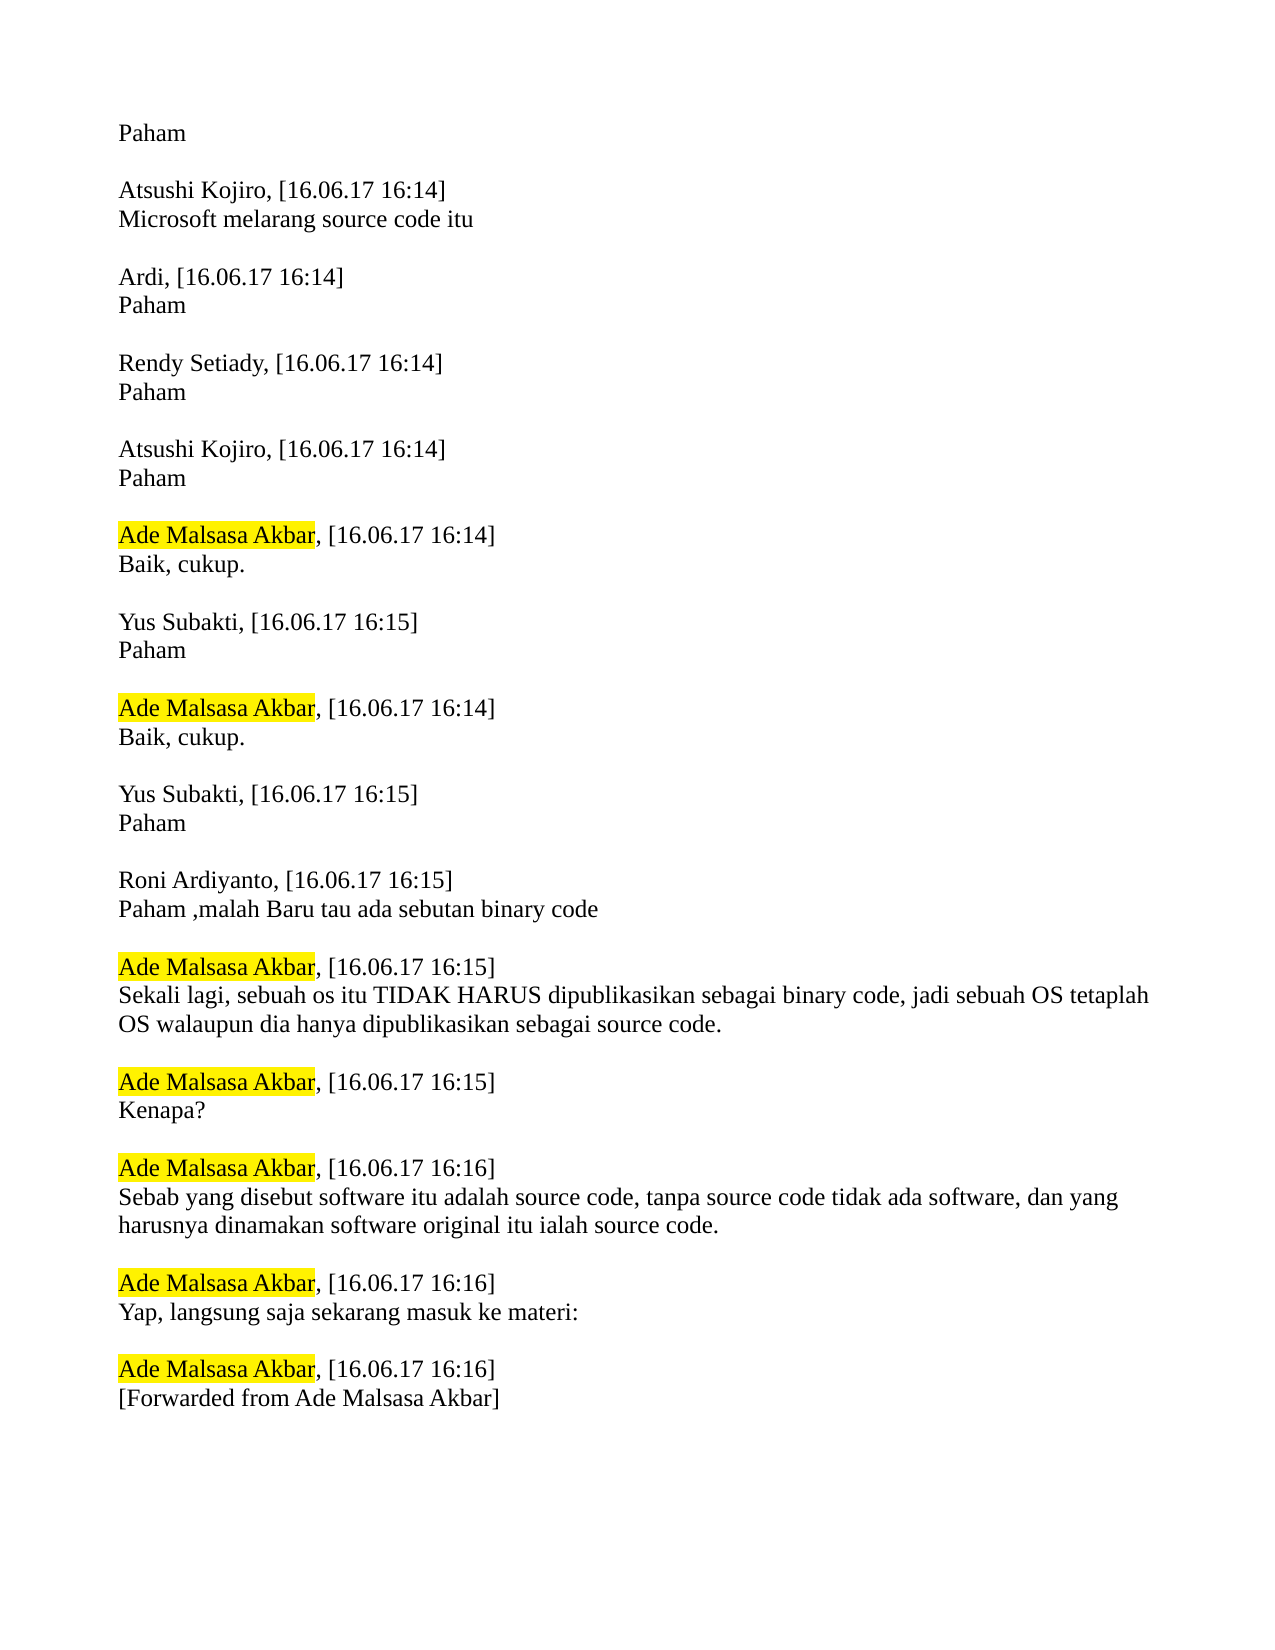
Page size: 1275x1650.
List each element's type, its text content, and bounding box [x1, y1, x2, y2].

text [Forwarded from Ade Malsasa Akbar] [118, 1383, 1157, 1412]
text Yap, langsung saja sekarang masuk ke materi: [118, 1297, 1157, 1326]
text Atsushi Kojiro, [16.06.17 16:14] [118, 176, 1157, 204]
text Rendy Setiady, [16.06.17 16:14] [118, 348, 1157, 377]
text Roni Ardiyanto, [16.06.17 16:15] [118, 866, 1157, 894]
text Paham [118, 377, 1157, 406]
text Paham [118, 118, 1157, 147]
text Baik, cukup. [118, 722, 1157, 751]
text Ardi, [16.06.17 16:14] [118, 262, 1157, 291]
text Ade Malsasa Akbar, [16.06.17 16:15] [118, 952, 1157, 981]
text Paham [118, 463, 1157, 492]
text Ade Malsasa Akbar, [16.06.17 16:16] [118, 1268, 1157, 1297]
text Ade Malsasa Akbar, [16.06.17 16:14] [118, 521, 1157, 549]
text Ade Malsasa Akbar, [16.06.17 16:16] [118, 1153, 1157, 1182]
text Ade Malsasa Akbar, [16.06.17 16:15] [118, 1067, 1157, 1096]
text Microsoft melarang source code itu [118, 204, 1157, 233]
text Yus Subakti, [16.06.17 16:15] [118, 607, 1157, 636]
text Sekali lagi, sebuah os itu TIDAK HARUS dipublikasikan sebagai binary code, jadi sebuah OS tetaplah OS walaupun dia hanya dipublikasikan sebagai source code. [118, 981, 1157, 1038]
text Paham [118, 636, 1157, 664]
text Ade Malsasa Akbar, [16.06.17 16:16] [118, 1354, 1157, 1383]
text Paham [118, 291, 1157, 319]
text Paham [118, 808, 1157, 837]
text Atsushi Kojiro, [16.06.17 16:14] [118, 434, 1157, 463]
text Sebab yang disebut software itu adalah source code, tanpa source code tidak ada software, dan yang harusnya dinamakan software original itu ialah source code. [118, 1182, 1157, 1239]
text Kenapa? [118, 1096, 1157, 1124]
text Paham ,malah Baru tau ada sebutan binary code [118, 894, 1157, 923]
text Ade Malsasa Akbar, [16.06.17 16:14] [118, 693, 1157, 722]
text Baik, cukup. [118, 549, 1157, 578]
text Yus Subakti, [16.06.17 16:15] [118, 779, 1157, 808]
